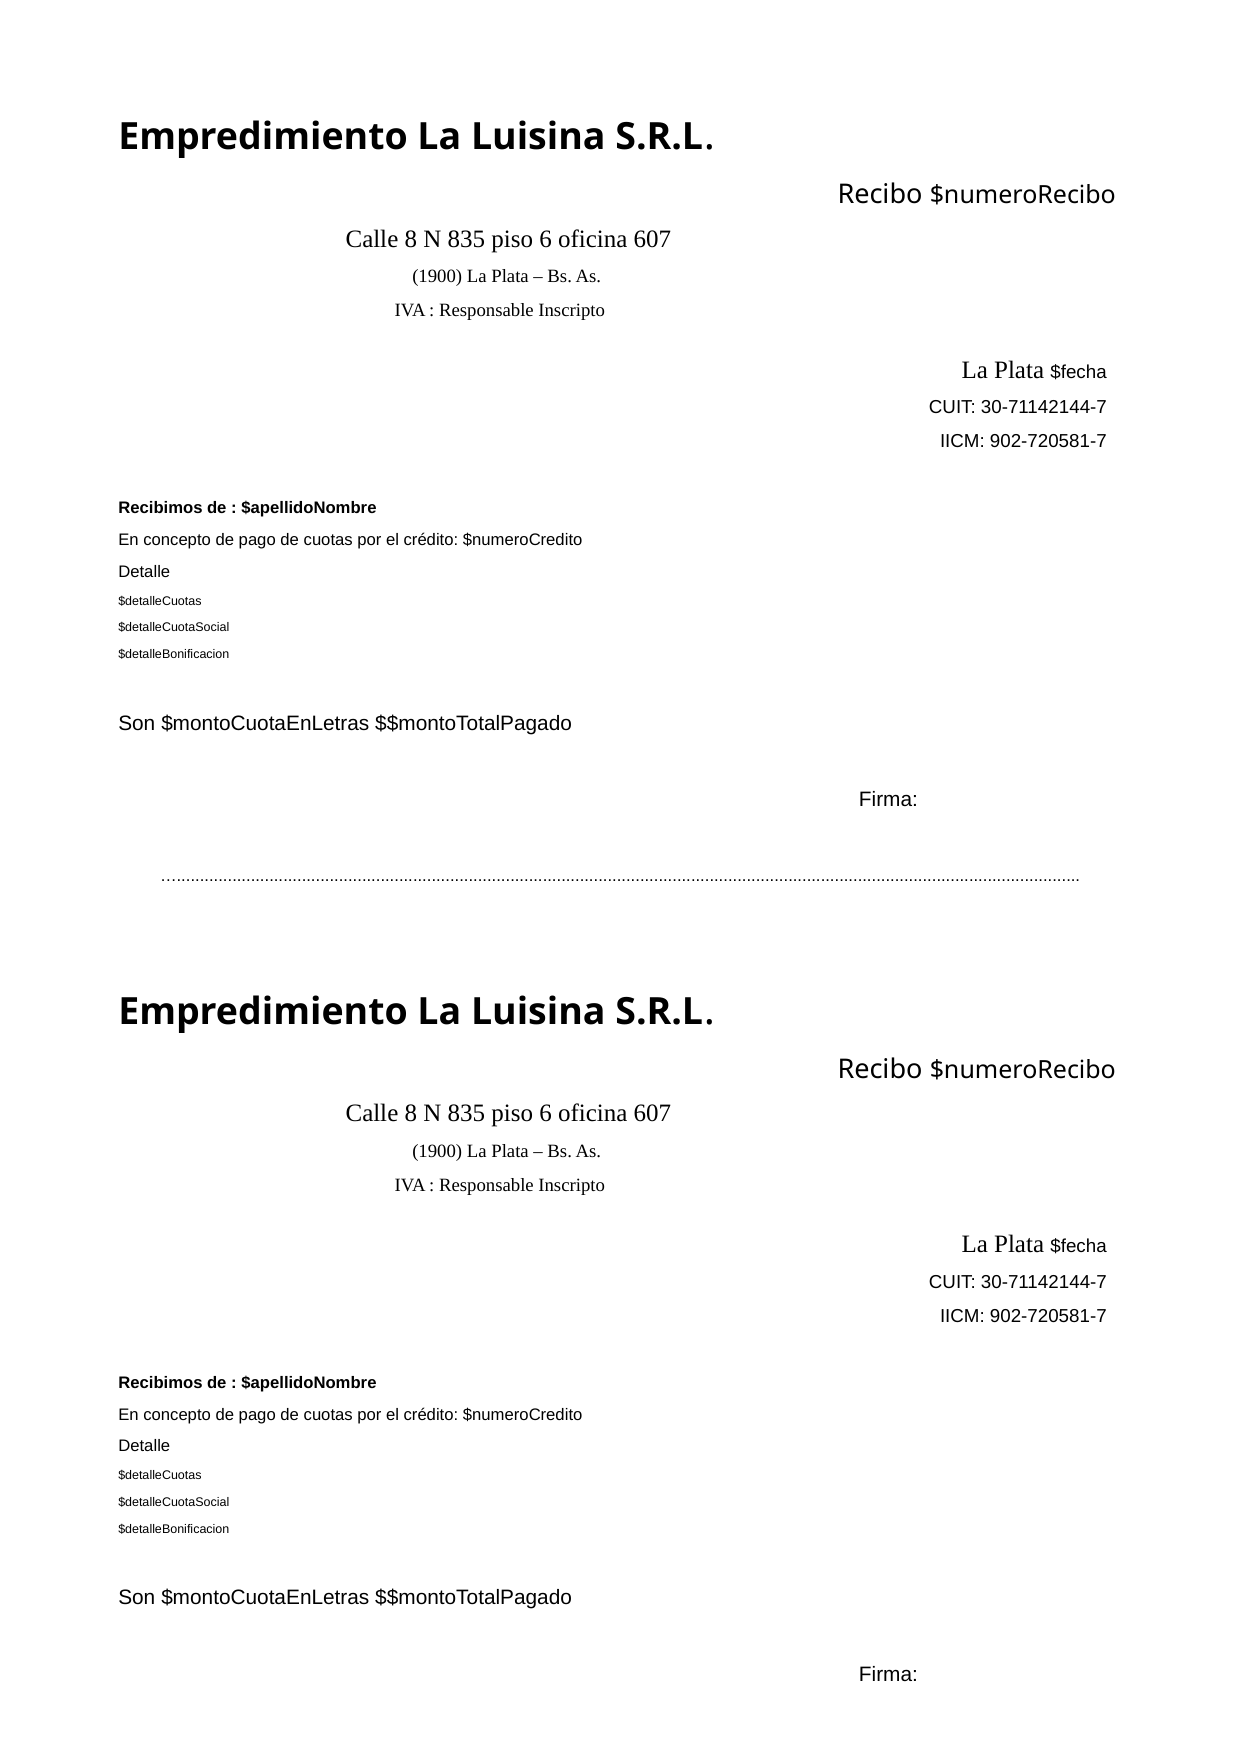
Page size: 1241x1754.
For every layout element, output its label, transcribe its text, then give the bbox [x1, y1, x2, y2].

text $detalleBonificacion [118, 647, 1122, 661]
text Empredimiento La Luisina S.R.L. [118, 980, 1122, 1037]
text $detalleCuotaSocial [118, 1495, 1122, 1509]
text Recibimos de : $apellidoNombre [118, 1373, 1122, 1392]
text Firma: [118, 783, 1122, 812]
text En concepto de pago de cuotas por el crédito: $numeroCredito [118, 1404, 1122, 1424]
text Recibo $numeroRecibo [118, 174, 1122, 211]
text $detalleBonificacion [118, 1522, 1122, 1536]
text La Plata $fecha [118, 1229, 1122, 1258]
text IICM: 902-720581-7 [118, 1305, 1122, 1326]
text $detalleCuotaSocial [118, 620, 1122, 634]
text En concepto de pago de cuotas por el crédito: $numeroCredito [118, 530, 1122, 549]
text IVA : Responsable Inscripto [118, 299, 1122, 342]
text IICM: 902-720581-7 [118, 430, 1122, 452]
text Son $montoCuotaEnLetras $$montoTotalPagado [118, 710, 1122, 734]
text Recibo $numeroRecibo [118, 1049, 1122, 1086]
text CUIT: 30-71142144-7 [118, 1271, 1122, 1292]
text …................................................................................................................................................................................................... [118, 866, 1122, 885]
text $detalleCuotas [118, 593, 1122, 608]
text La Plata $fecha [118, 355, 1122, 383]
text (1900) La Plata – Bs. As. [118, 265, 1122, 287]
text Firma: [118, 1658, 1122, 1687]
text CUIT: 30-71142144-7 [118, 396, 1122, 418]
text Calle 8 N 835 piso 6 oficina 607 [118, 224, 1122, 253]
text (1900) La Plata – Bs. As. [118, 1140, 1122, 1161]
text $detalleCuotas [118, 1468, 1122, 1482]
text Empredimiento La Luisina S.R.L. [118, 105, 1122, 162]
text Recibimos de : $apellidoNombre [118, 498, 1122, 517]
text Detalle [118, 1436, 1122, 1455]
text Calle 8 N 835 piso 6 oficina 607 [118, 1098, 1122, 1127]
text IVA : Responsable Inscripto [118, 1174, 1122, 1217]
text Son $montoCuotaEnLetras $$montoTotalPagado [118, 1585, 1122, 1609]
text Detalle [118, 562, 1122, 581]
